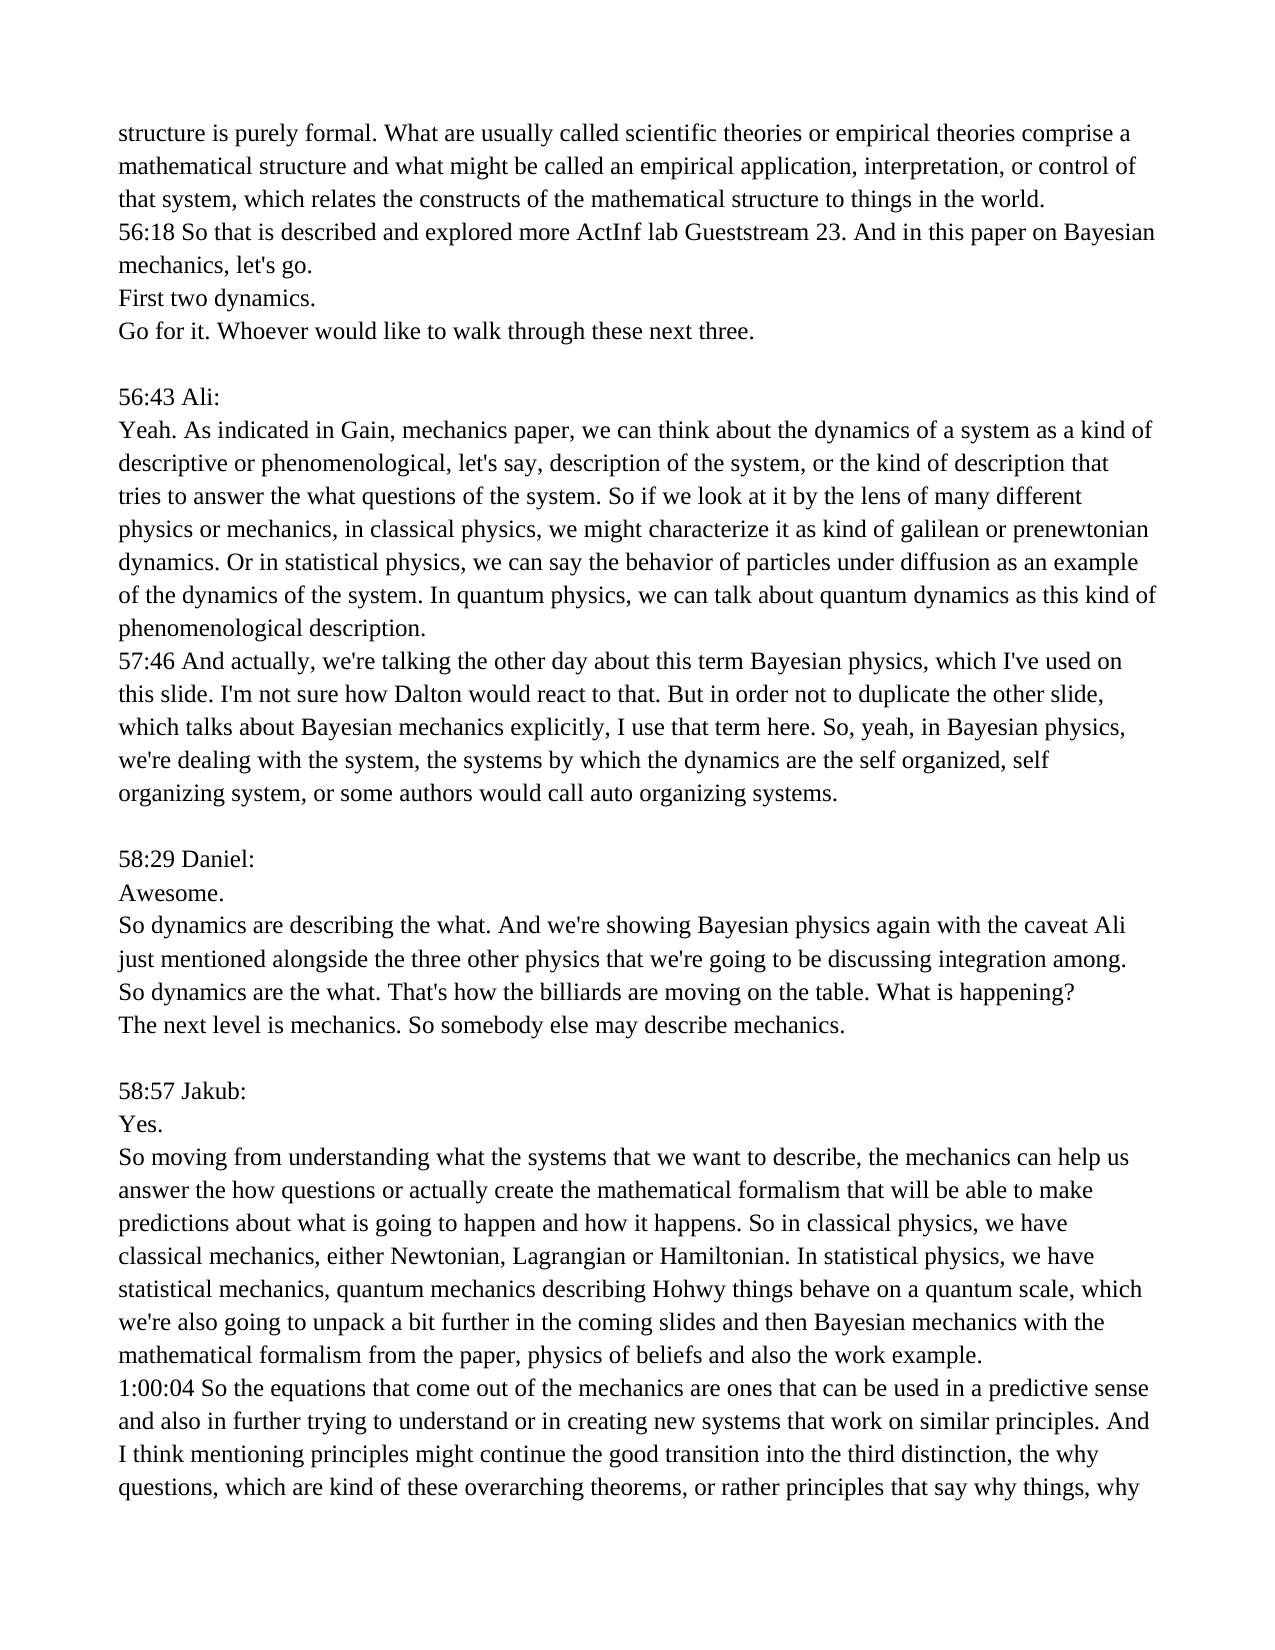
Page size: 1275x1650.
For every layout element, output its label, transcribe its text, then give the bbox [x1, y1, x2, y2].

text First two dynamics. [118, 283, 1157, 312]
text 57:46 And actually, we're talking the other day about this term Bayesian physics, which I've used on this slide. I'm not sure how Dalton would react to that. But in order not to duplicate the other slide, which talks about Bayesian mechanics explicitly, I use that term here. So, yeah, in Bayesian physics, we're dealing with the system, the systems by which the dynamics are the self organized, self organizing system, or some authors would call auto organizing systems. [118, 646, 1157, 807]
text Awesome. [118, 878, 1157, 906]
text 1:00:04 So the equations that come out of the mechanics are ones that can be used in a predictive sense and also in further trying to understand or in creating new systems that work on similar principles. And I think mentioning principles might continue the good transition into the third distinction, the why questions, which are kind of these overarching theorems, or rather principles that say why things, why [118, 1373, 1157, 1501]
text So moving from understanding what the systems that we want to describe, the mechanics can help us answer the how questions or actually create the mathematical formalism that will be able to make predictions about what is going to happen and how it happens. So in classical physics, we have classical mechanics, either Newtonian, Lagrangian or Hamiltonian. In statistical physics, we have statistical mechanics, quantum mechanics describing Hohwy things behave on a quantum scale, which we're also going to unpack a bit further in the coming slides and then Bayesian mechanics with the mathematical formalism from the paper, physics of beliefs and also the work example. [118, 1142, 1157, 1369]
text 58:29 Daniel: [118, 844, 1157, 873]
text The next level is mechanics. So somebody else may describe mechanics. [118, 1010, 1157, 1038]
text Go for it. Whoever would like to walk through these next three. [118, 316, 1157, 345]
text 58:57 Jakub: [118, 1076, 1157, 1104]
text Yes. [118, 1109, 1157, 1137]
text So dynamics are describing the what. And we're showing Bayesian physics again with the caveat Ali just mentioned alongside the three other physics that we're going to be discussing integration among. So dynamics are the what. That's how the billiards are moving on the table. What is happening? [118, 911, 1157, 1005]
text Yeah. As indicated in Gain, mechanics paper, we can think about the dynamics of a system as a kind of descriptive or phenomenological, let's say, description of the system, or the kind of description that tries to answer the what questions of the system. So if we look at it by the lens of many different physics or mechanics, in classical physics, we might characterize it as kind of galilean or prenewtonian dynamics. Or in statistical physics, we can say the behavior of particles under diffusion as an example of the dynamics of the system. In quantum physics, we can talk about quantum dynamics as this kind of phenomenological description. [118, 415, 1157, 642]
text structure is purely formal. What are usually called scientific theories or empirical theories comprise a mathematical structure and what might be called an empirical application, interpretation, or control of that system, which relates the constructs of the mathematical structure to things in the world. [118, 118, 1157, 213]
text 56:18 So that is described and explored more ActInf lab Gueststream 23. And in this paper on Bayesian mechanics, let's go. [118, 217, 1157, 279]
text 56:43 Ali: [118, 382, 1157, 411]
